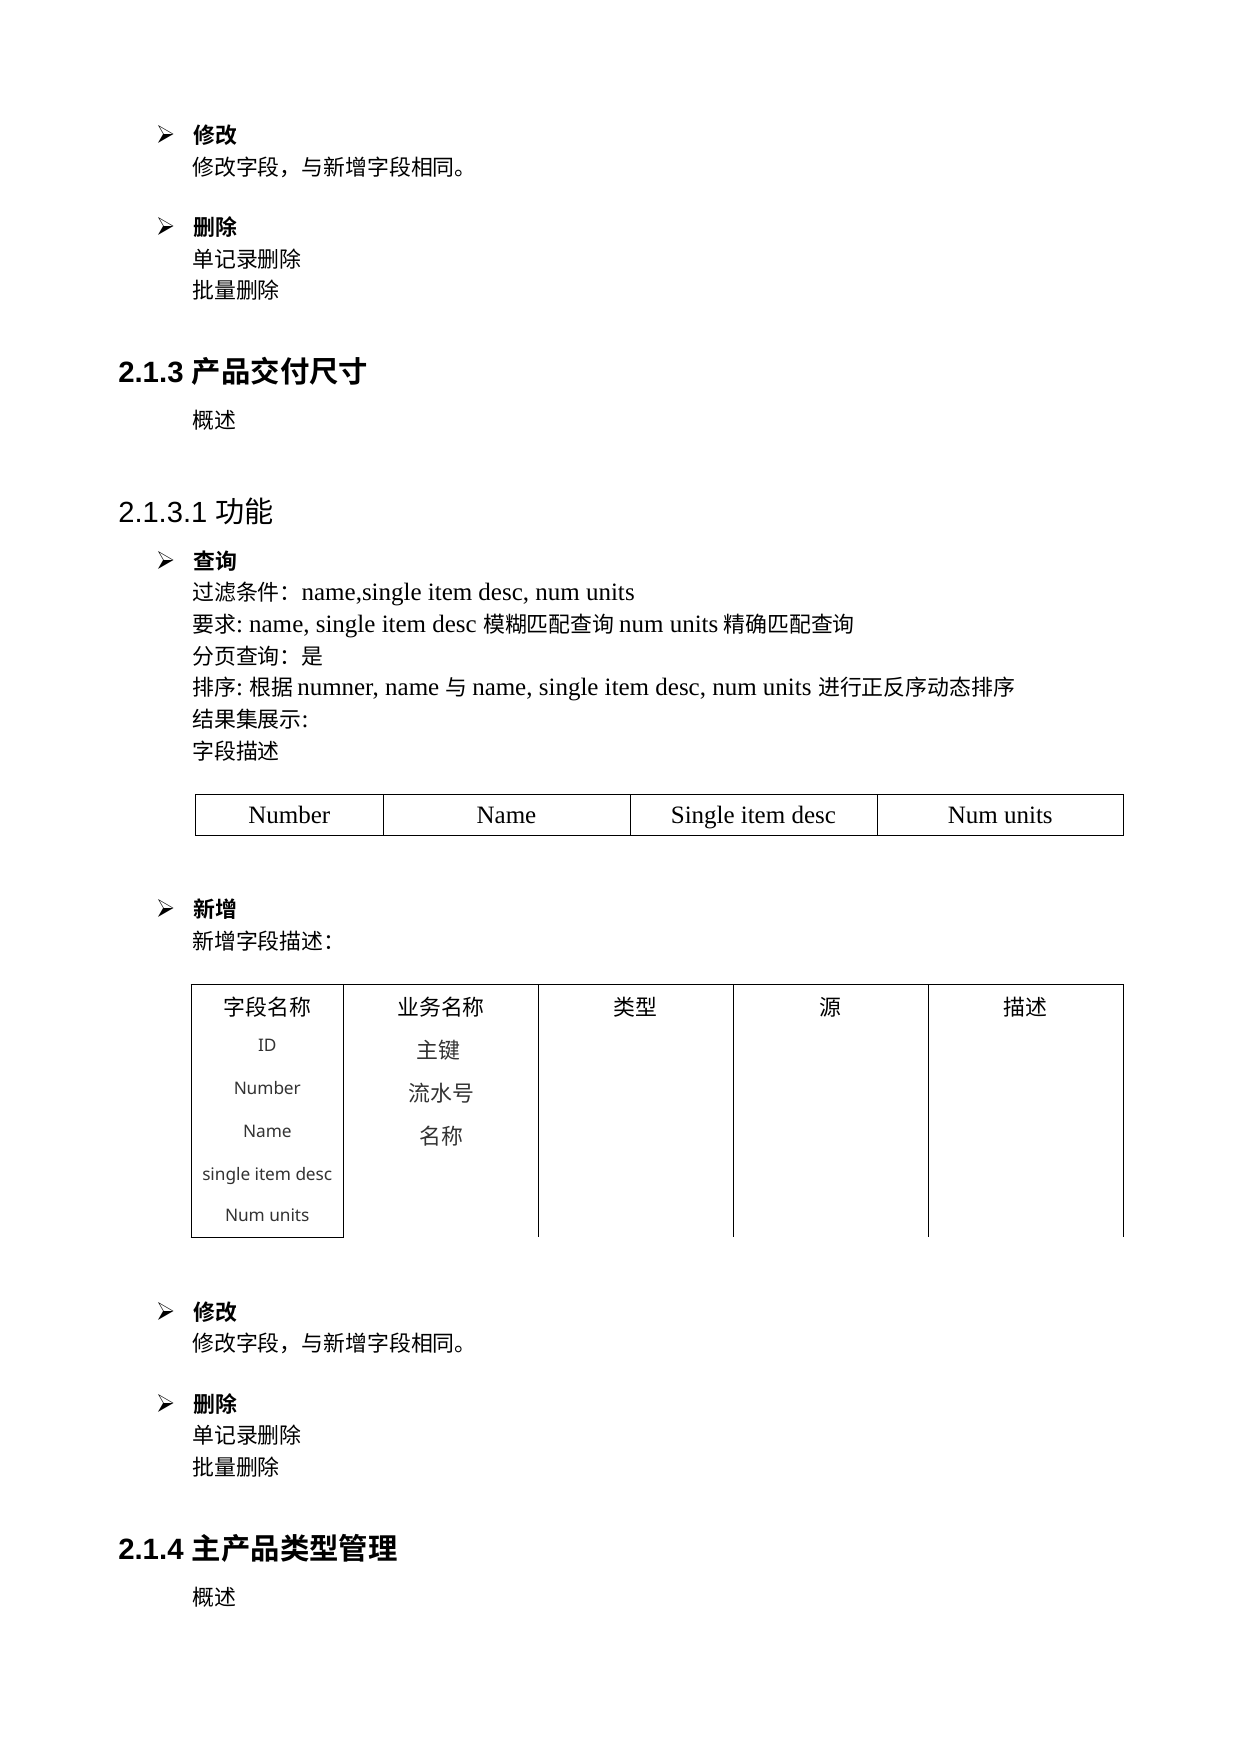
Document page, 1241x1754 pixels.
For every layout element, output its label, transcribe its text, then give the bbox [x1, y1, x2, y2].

table_cell [929, 1157, 1123, 1197]
table_cell [344, 1157, 538, 1197]
text 单记录删除 [118, 242, 1122, 273]
text 分页查询：是 [118, 639, 1122, 670]
table_header Single item desc [631, 795, 877, 834]
table_cell 名称 [344, 1114, 538, 1157]
text 要求: name, single item desc 模糊匹配查询 num units精确匹配查询 [118, 607, 1122, 639]
table_cell [539, 1197, 733, 1237]
text 单记录删除 [118, 1418, 1122, 1450]
table_cell [734, 1114, 928, 1157]
table_cell Name [192, 1114, 343, 1157]
text 概述 [118, 1580, 1122, 1612]
text 新增字段描述： [118, 924, 1122, 955]
table_header Name [384, 795, 630, 834]
table_cell [929, 1028, 1123, 1071]
list 修改 [156, 118, 1122, 150]
text 概述 [118, 403, 1122, 435]
text 过滤条件：name,single item desc, num units [118, 575, 1122, 607]
list 删除 [156, 210, 1122, 242]
list 查询 [156, 544, 1122, 575]
subtitle 2.1.3 产品交付尺寸 [118, 348, 1122, 391]
table_header 业务名称 [344, 985, 538, 1027]
table_header 描述 [929, 985, 1123, 1027]
table_cell [539, 1071, 733, 1114]
table_cell [734, 1071, 928, 1114]
list 新增 [156, 892, 1122, 924]
table_cell [539, 1114, 733, 1157]
table_cell single item desc [192, 1157, 343, 1197]
subtitle 2.1.3.1 功能 [118, 489, 1122, 531]
table_cell [929, 1071, 1123, 1114]
table_cell ID [192, 1028, 343, 1071]
table_header Num units [878, 795, 1123, 834]
table_cell [734, 1028, 928, 1071]
table_cell [734, 1197, 928, 1237]
table_cell Num units [192, 1197, 343, 1237]
table_cell 主键 [344, 1028, 538, 1071]
table_cell [734, 1157, 928, 1197]
table_cell [929, 1114, 1123, 1157]
text 批量删除 [118, 273, 1122, 305]
subtitle 2.1.4 主产品类型管理 [118, 1525, 1122, 1568]
list 修改 [156, 1295, 1122, 1326]
text 排序: 根据numner, name 与 name, single item desc, num units 进行正反序动态排序 [118, 670, 1122, 702]
table_header 源 [734, 985, 928, 1027]
text 修改字段，与新增字段相同。 [118, 1326, 1122, 1358]
table_cell Number [192, 1071, 343, 1114]
text 结果集展示: [118, 702, 1122, 734]
table_cell [344, 1197, 538, 1237]
table_header Number [196, 795, 383, 834]
table_cell [539, 1028, 733, 1071]
table_header 类型 [539, 985, 733, 1027]
table_header 字段名称 [192, 985, 343, 1027]
table_cell [539, 1157, 733, 1197]
table_cell 流水号 [344, 1071, 538, 1114]
text 批量删除 [118, 1450, 1122, 1482]
text 字段描述 [118, 734, 1122, 765]
list 删除 [156, 1387, 1122, 1418]
text 修改字段，与新增字段相同。 [118, 150, 1122, 181]
table_cell [929, 1197, 1123, 1237]
